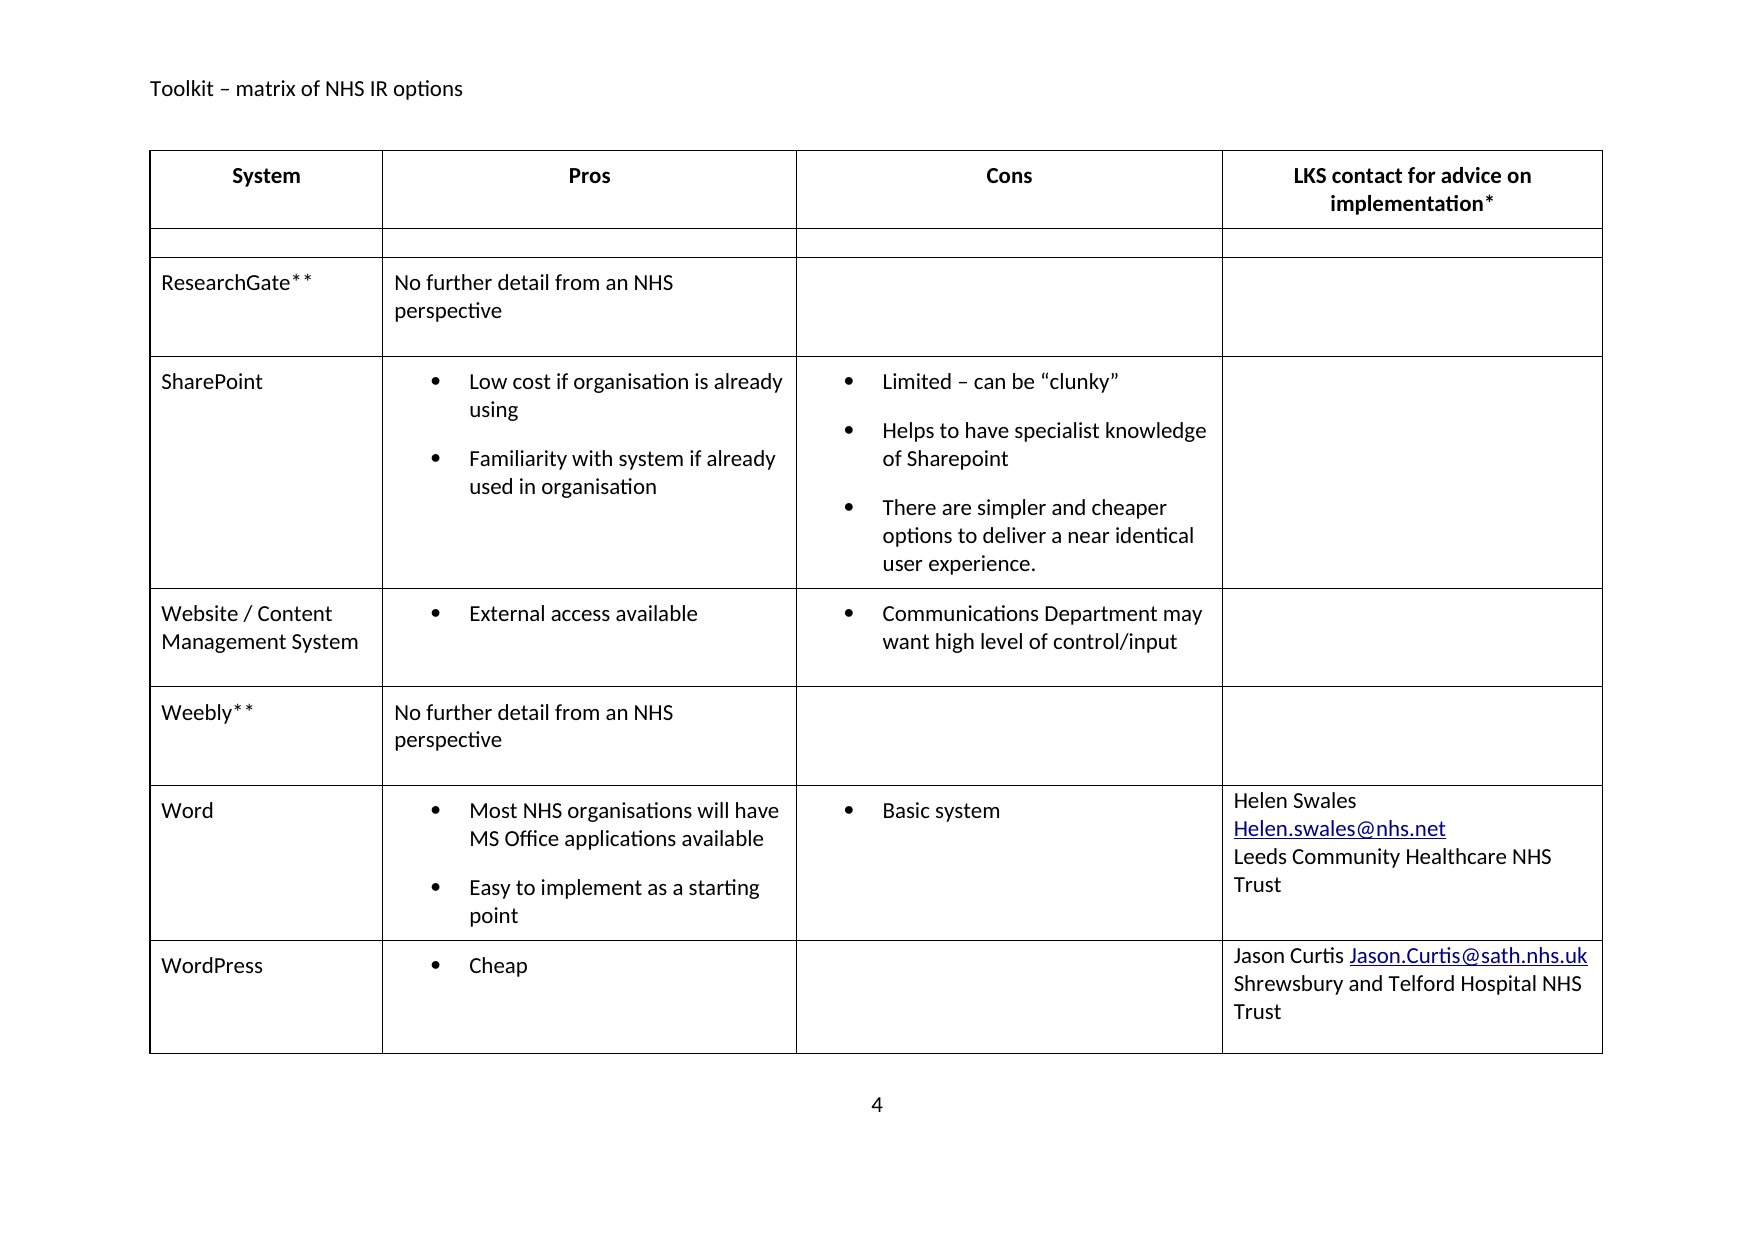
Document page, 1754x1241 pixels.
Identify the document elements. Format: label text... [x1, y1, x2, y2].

table_cell Limited – can be “clunky” Helps to have specialist knowledge of Sharepoint There are simpler and cheaper options to deliver a near identical user experience. [797, 357, 1222, 587]
table_cell ResearchGate** [151, 258, 382, 356]
table_cell Helen Swales Helen.swales@nhs.net Leeds Community Healthcare NHS Trust [1223, 786, 1602, 940]
table_cell [1223, 258, 1602, 356]
table_cell Basic system [797, 786, 1222, 940]
table_cell Weebly** [151, 687, 382, 785]
table_cell External access available [383, 589, 796, 686]
table_header LKS contact for advice on implementation* [1223, 151, 1602, 228]
table_cell [797, 941, 1222, 1053]
table_cell [1223, 589, 1602, 686]
table_cell [1223, 357, 1602, 587]
table_cell [1223, 687, 1602, 785]
table_cell [383, 229, 796, 257]
table_cell [797, 258, 1222, 356]
table_cell [797, 229, 1222, 257]
table_cell Cheap [383, 941, 796, 1053]
table_cell Word [151, 786, 382, 940]
table_cell Website / Content Management System [151, 589, 382, 686]
table_cell No further detail from an NHS perspective [383, 258, 796, 356]
table_cell [151, 229, 382, 257]
table_cell Low cost if organisation is already using Familiarity with system if already used in organisation [383, 357, 796, 587]
table_cell Communications Department may want high level of control/input [797, 589, 1222, 686]
table_header Pros [383, 151, 796, 228]
table_cell [797, 687, 1222, 785]
table_cell Most NHS organisations will have MS Office applications available Easy to implement as a starting point [383, 786, 796, 940]
table_cell SharePoint [151, 357, 382, 587]
table_header Cons [797, 151, 1222, 228]
table_cell WordPress [151, 941, 382, 1053]
table_cell No further detail from an NHS perspective [383, 687, 796, 785]
table_header System [151, 151, 382, 228]
table_cell Jason Curtis Jason.Curtis@sath.nhs.uk Shrewsbury and Telford Hospital NHS Trust [1223, 941, 1602, 1053]
table_cell [1223, 229, 1602, 257]
